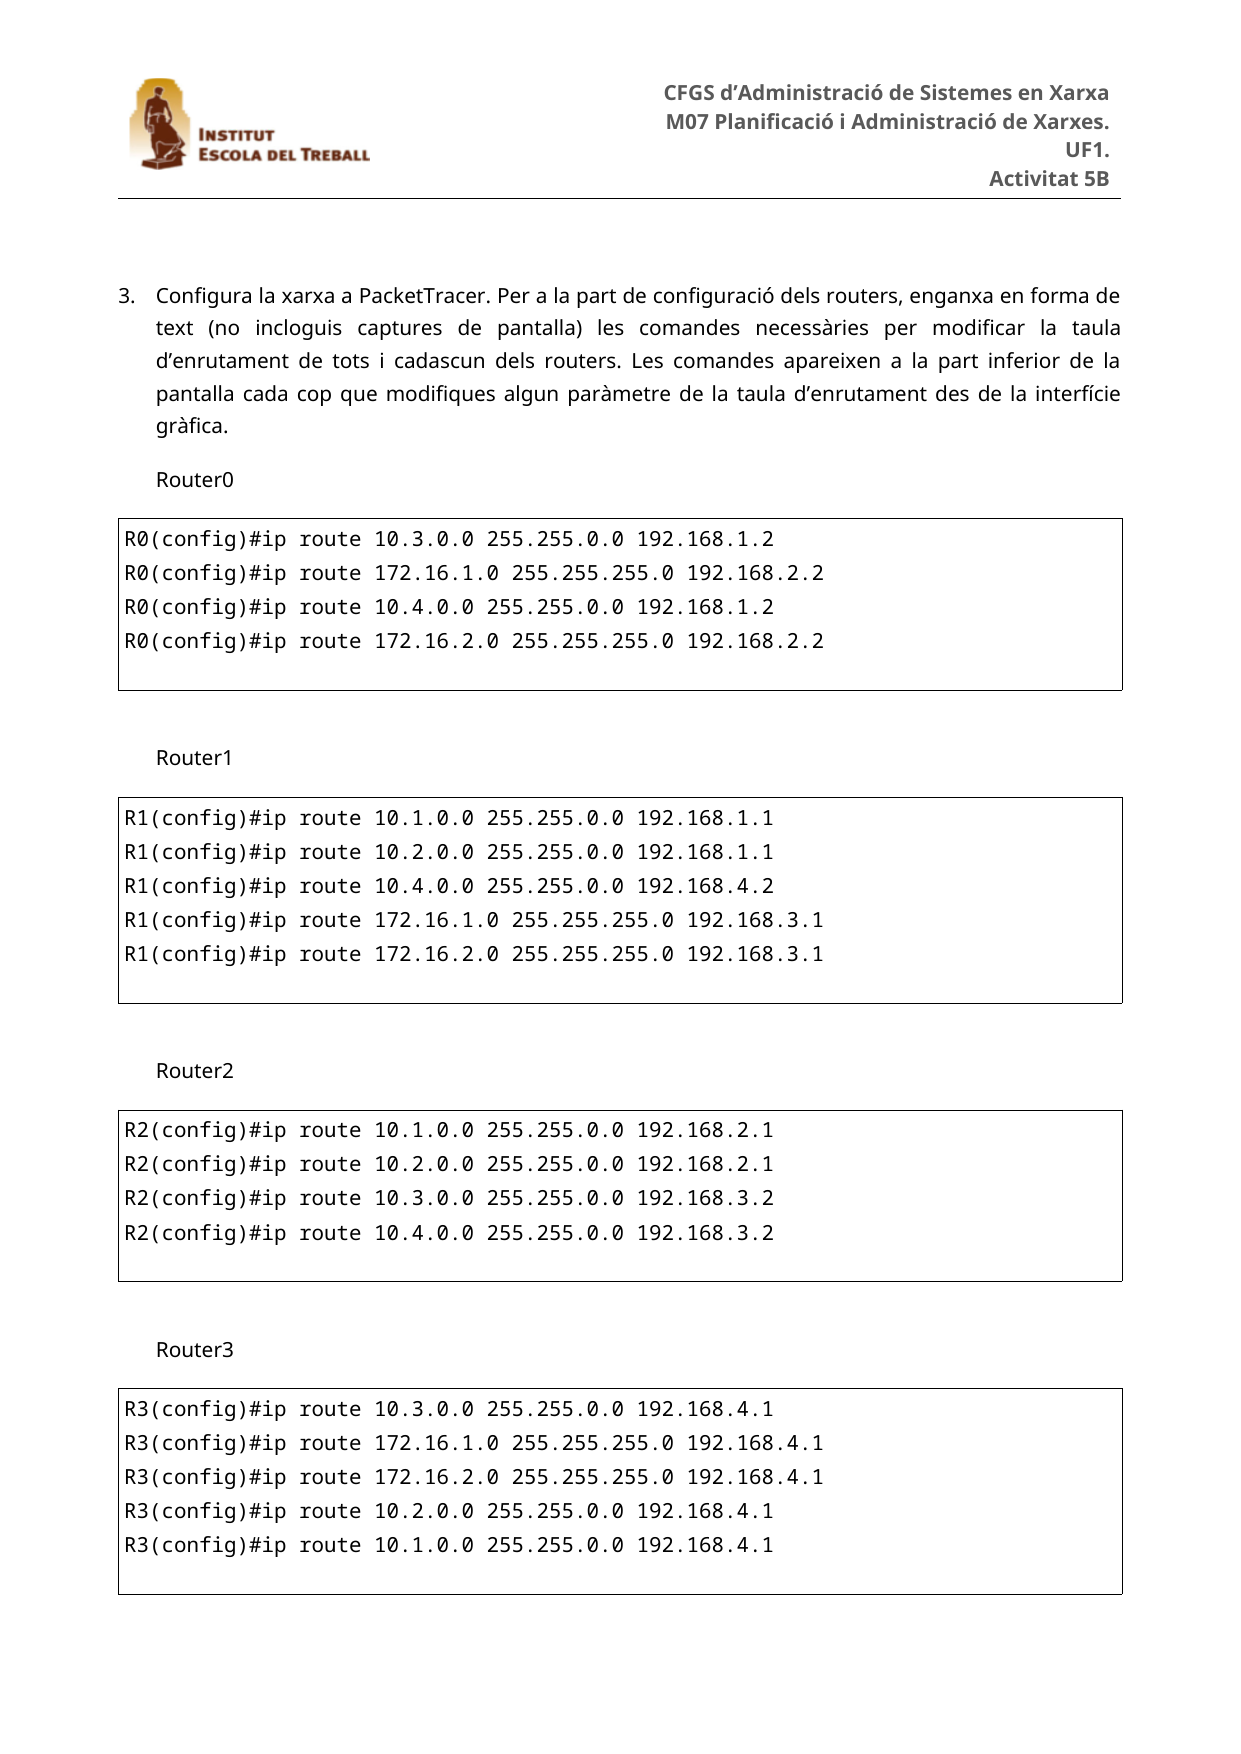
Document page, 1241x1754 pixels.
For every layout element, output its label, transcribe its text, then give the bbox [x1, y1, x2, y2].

table_header R1(config)#ip route 10.1.0.0 255.255.0.0 192.168.1.1 R1(config)#ip route 10.2.0.0 255.255.0.0 192.168.1.1 R1(config)#ip route 10.4.0.0 255.255.0.0 192.168.4.2 R1(config)#ip route 172.16.1.0 255.255.255.0 192.168.3.1 R1(config)#ip route 172.16.2.0 255.255.255.0 192.168.3.1 [119, 798, 1122, 1003]
table_header R3(config)#ip route 10.3.0.0 255.255.0.0 192.168.4.1 R3(config)#ip route 172.16.1.0 255.255.255.0 192.168.4.1 R3(config)#ip route 172.16.2.0 255.255.255.0 192.168.4.1 R3(config)#ip route 10.2.0.0 255.255.0.0 192.168.4.1 R3(config)#ip route 10.1.0.0 255.255.0.0 192.168.4.1 [119, 1389, 1122, 1594]
list Configura la xarxa a PacketTracer. Per a la part de configuració dels routers, enganxa en forma de text (no incloguis captures de pantalla) les comandes necessàries per modificar la taula d’enrutament de tots i cadascun dels routers. Les comandes apareixen a la part inferior de la pantalla cada cop que modifiques algun paràmetre de la taula d’enrutament des de la interfície gràfica. [118, 281, 1122, 440]
list Router1 [156, 743, 1122, 772]
list Router3 [156, 1335, 1122, 1363]
table_header R0(config)#ip route 10.3.0.0 255.255.0.0 192.168.1.2 R0(config)#ip route 172.16.1.0 255.255.255.0 192.168.2.2 R0(config)#ip route 10.4.0.0 255.255.0.0 192.168.1.2 R0(config)#ip route 172.16.2.0 255.255.255.0 192.168.2.2 [119, 519, 1122, 690]
picture [129, 78, 370, 170]
table_header R2(config)#ip route 10.1.0.0 255.255.0.0 192.168.2.1 R2(config)#ip route 10.2.0.0 255.255.0.0 192.168.2.1 R2(config)#ip route 10.3.0.0 255.255.0.0 192.168.3.2 R2(config)#ip route 10.4.0.0 255.255.0.0 192.168.3.2 [119, 1111, 1122, 1281]
list Router0 [156, 465, 1122, 493]
list Router2 [156, 1056, 1122, 1084]
